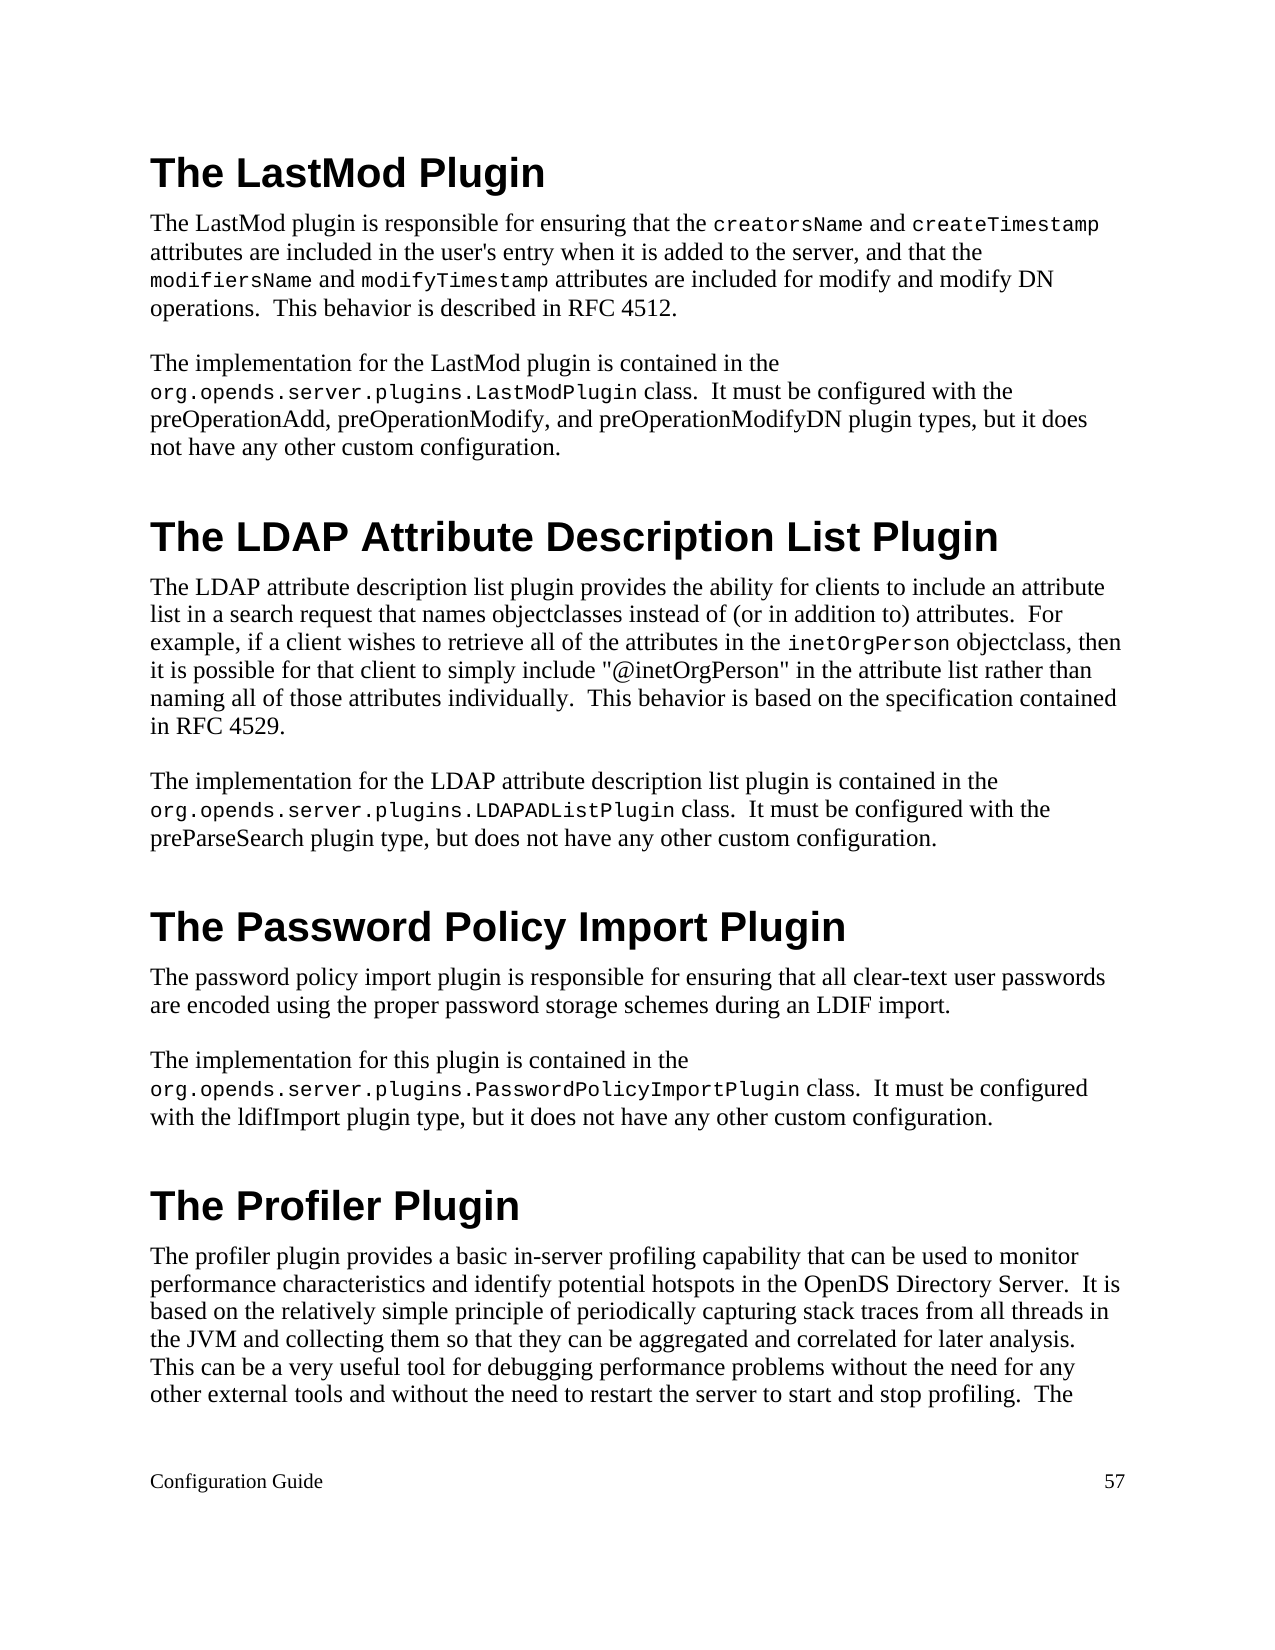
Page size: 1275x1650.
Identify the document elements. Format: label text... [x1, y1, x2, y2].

text The implementation for the LastMod plugin is contained in the org.opends.server.plugins.LastModPlugin class. It must be configured with the preOperationAdd, preOperationModify, and preOperationModifyDN plugin types, but it does not have any other custom configuration. [150, 349, 1125, 461]
text The password policy import plugin is responsible for ensuring that all clear-text user passwords are encoded using the proper password storage schemes during an LDIF import. [150, 963, 1125, 1019]
text The LastMod plugin is responsible for ensuring that the creatorsName and createTimestamp attributes are included in the user's entry when it is added to the server, and that the modifiersName and modifyTimestamp attributes are included for modify and modify DN operations. This behavior is described in RFC 4512. [150, 209, 1125, 322]
text The implementation for the LDAP attribute description list plugin is contained in the org.opends.server.plugins.LDAPADListPlugin class. It must be configured with the preParseSearch plugin type, but does not have any other custom configuration. [150, 767, 1125, 851]
subtitle The Profiler Plugin [150, 1183, 1125, 1229]
text The LDAP attribute description list plugin provides the ability for clients to include an attribute list in a search request that names objectclasses instead of (or in addition to) attributes. For example, if a client wishes to retrieve all of the attributes in the inetOrgPerson objectclass, then it is possible for that client to simply include "@inetOrgPerson" in the attribute list rather than naming all of those attributes individually. This behavior is based on the specification contained in RFC 4529. [150, 573, 1125, 740]
text The implementation for this plugin is contained in the org.opends.server.plugins.PasswordPolicyImportPlugin class. It must be configured with the ldifImport plugin type, but it does not have any other custom configuration. [150, 1046, 1125, 1130]
subtitle The Password Policy Import Plugin [150, 904, 1125, 951]
subtitle The LastMod Plugin [150, 150, 1125, 197]
text The profiler plugin provides a basic in-server profiling capability that can be used to monitor performance characteristics and identify potential hotspots in the OpenDS Directory Server. It is based on the relatively simple principle of periodically capturing stack traces from all threads in the JVM and collecting them so that they can be aggregated and correlated for later analysis. This can be a very useful tool for debugging performance problems without the need for any other external tools and without the need to restart the server to start and stop profiling. The [150, 1242, 1125, 1408]
subtitle The LDAP Attribute Description List Plugin [150, 514, 1125, 560]
